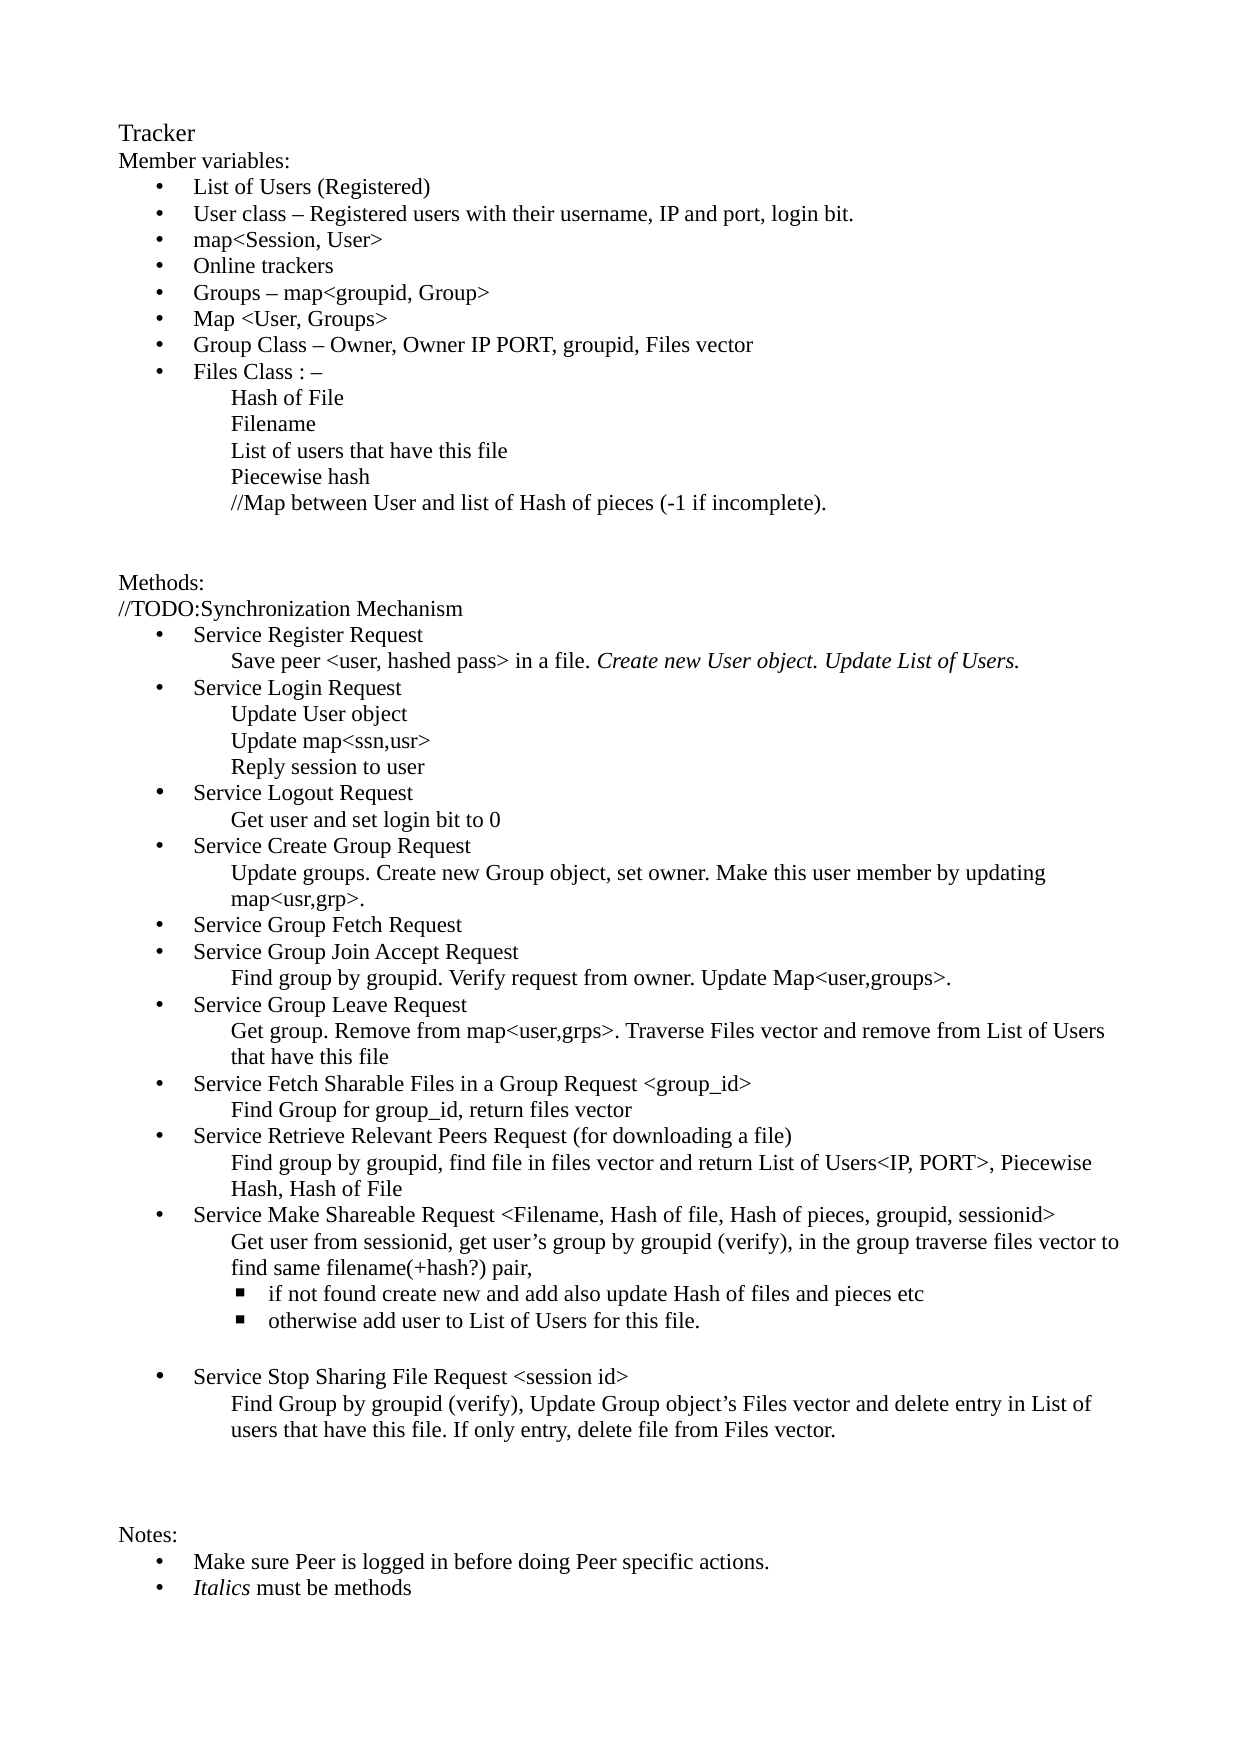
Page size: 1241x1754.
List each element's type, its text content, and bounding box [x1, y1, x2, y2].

list Service Stop Sharing File Request <session id> [156, 1363, 1122, 1389]
list Update groups. Create new Group object, set owner. Make this user member by updating map<usr,grp>. [193, 859, 1122, 912]
list Piecewise hash [193, 463, 1122, 489]
list otherwise add user to List of Users for this file. [231, 1307, 1122, 1334]
list Service Login Request [156, 674, 1122, 700]
list Filename [193, 410, 1122, 437]
list Get group. Remove from map<user,grps>. Traverse Files vector and remove from List of Users that have this file [193, 1017, 1122, 1070]
list Service Fetch Sharable Files in a Group Request <group_id> [156, 1070, 1122, 1096]
list Find Group for group_id, return files vector [193, 1096, 1122, 1122]
list List of Users (Registered) [156, 173, 1122, 199]
list Service Retrieve Relevant Peers Request (for downloading a file) [156, 1122, 1122, 1149]
list Service Create Group Request [156, 832, 1122, 859]
text //TODO:Synchronization Mechanism [118, 595, 1122, 621]
list List of users that have this file [193, 437, 1122, 463]
text Notes: [118, 1521, 1122, 1548]
list Get user from sessionid, get user’s group by groupid (verify), in the group traverse files vector to find same filename(+hash?) pair, [193, 1228, 1122, 1281]
list map<Session, User> [156, 226, 1122, 252]
text Member variables: [118, 147, 1122, 173]
list Files Class : – [156, 358, 1122, 384]
list Find Group by groupid (verify), Update Group object’s Files vector and delete entry in List of users that have this file. If only entry, delete file from Files vector. [193, 1389, 1122, 1442]
list Service Register Request [156, 621, 1122, 648]
list Groups – map<groupid, Group> [156, 279, 1122, 305]
list Update map<ssn,usr> [193, 727, 1122, 753]
list Save peer <user, hashed pass> in a file. Create new User object. Update List of Users. [193, 648, 1122, 674]
list Service Make Shareable Request <Filename, Hash of file, Hash of pieces, groupid, sessionid> [156, 1201, 1122, 1228]
list Find group by groupid, find file in files vector and return List of Users<IP, PORT>, Piecewise Hash, Hash of File [193, 1149, 1122, 1201]
text Methods: [118, 568, 1122, 595]
list Service Group Leave Request [156, 991, 1122, 1017]
list User class – Registered users with their username, IP and port, login bit. [156, 199, 1122, 226]
list Get user and set login bit to 0 [193, 806, 1122, 832]
list Update User object [193, 700, 1122, 727]
list Service Group Join Accept Request [156, 938, 1122, 964]
list Italics must be methods [156, 1574, 1122, 1600]
list Hash of File [193, 384, 1122, 410]
list Make sure Peer is logged in before doing Peer specific actions. [156, 1548, 1122, 1574]
list Find group by groupid. Verify request from owner. Update Map<user,groups>. [193, 964, 1122, 991]
list //Map between User and list of Hash of pieces (-1 if incomplete). [193, 489, 1122, 516]
list Service Logout Request [156, 779, 1122, 806]
list Map <User, Groups> [156, 305, 1122, 331]
list Online trackers [156, 252, 1122, 279]
list Service Group Fetch Request [156, 912, 1122, 938]
list Reply session to user [193, 753, 1122, 779]
list Group Class – Owner, Owner IP PORT, groupid, Files vector [156, 331, 1122, 358]
text Tracker [118, 118, 1122, 147]
list if not found create new and add also update Hash of files and pieces etc [231, 1281, 1122, 1307]
